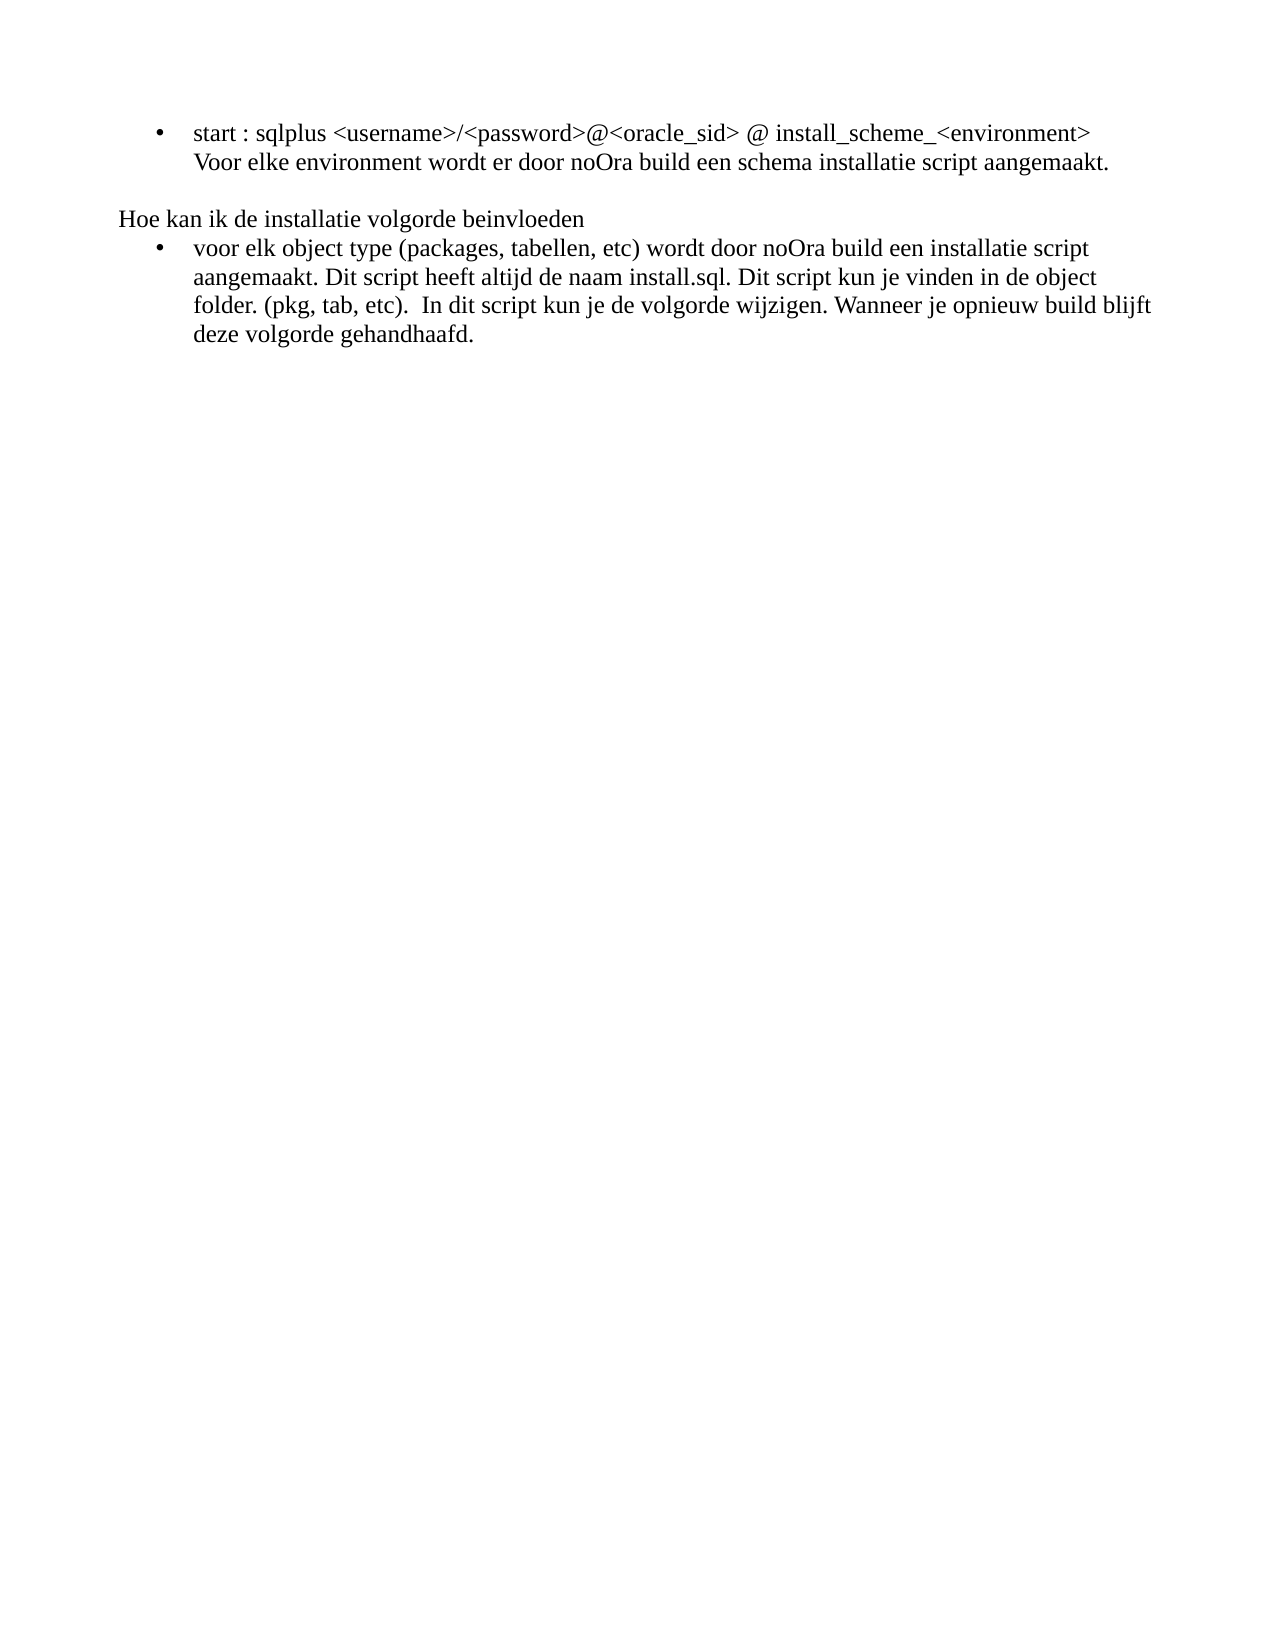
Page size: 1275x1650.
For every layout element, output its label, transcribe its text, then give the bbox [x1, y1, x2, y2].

list start : sqlplus <username>/<password>@<oracle_sid> @ install_scheme_<environment> [156, 118, 1157, 147]
list Voor elke environment wordt er door noOra build een schema installatie script aangemaakt. [156, 147, 1157, 176]
text Hoe kan ik de installatie volgorde beinvloeden [118, 204, 1157, 233]
list voor elk object type (packages, tabellen, etc) wordt door noOra build een installatie script aangemaakt. Dit script heeft altijd de naam install.sql. Dit script kun je vinden in de object folder. (pkg, tab, etc). In dit script kun je de volgorde wijzigen. Wanneer je opnieuw build blijft deze volgorde gehandhaafd. [156, 233, 1157, 348]
